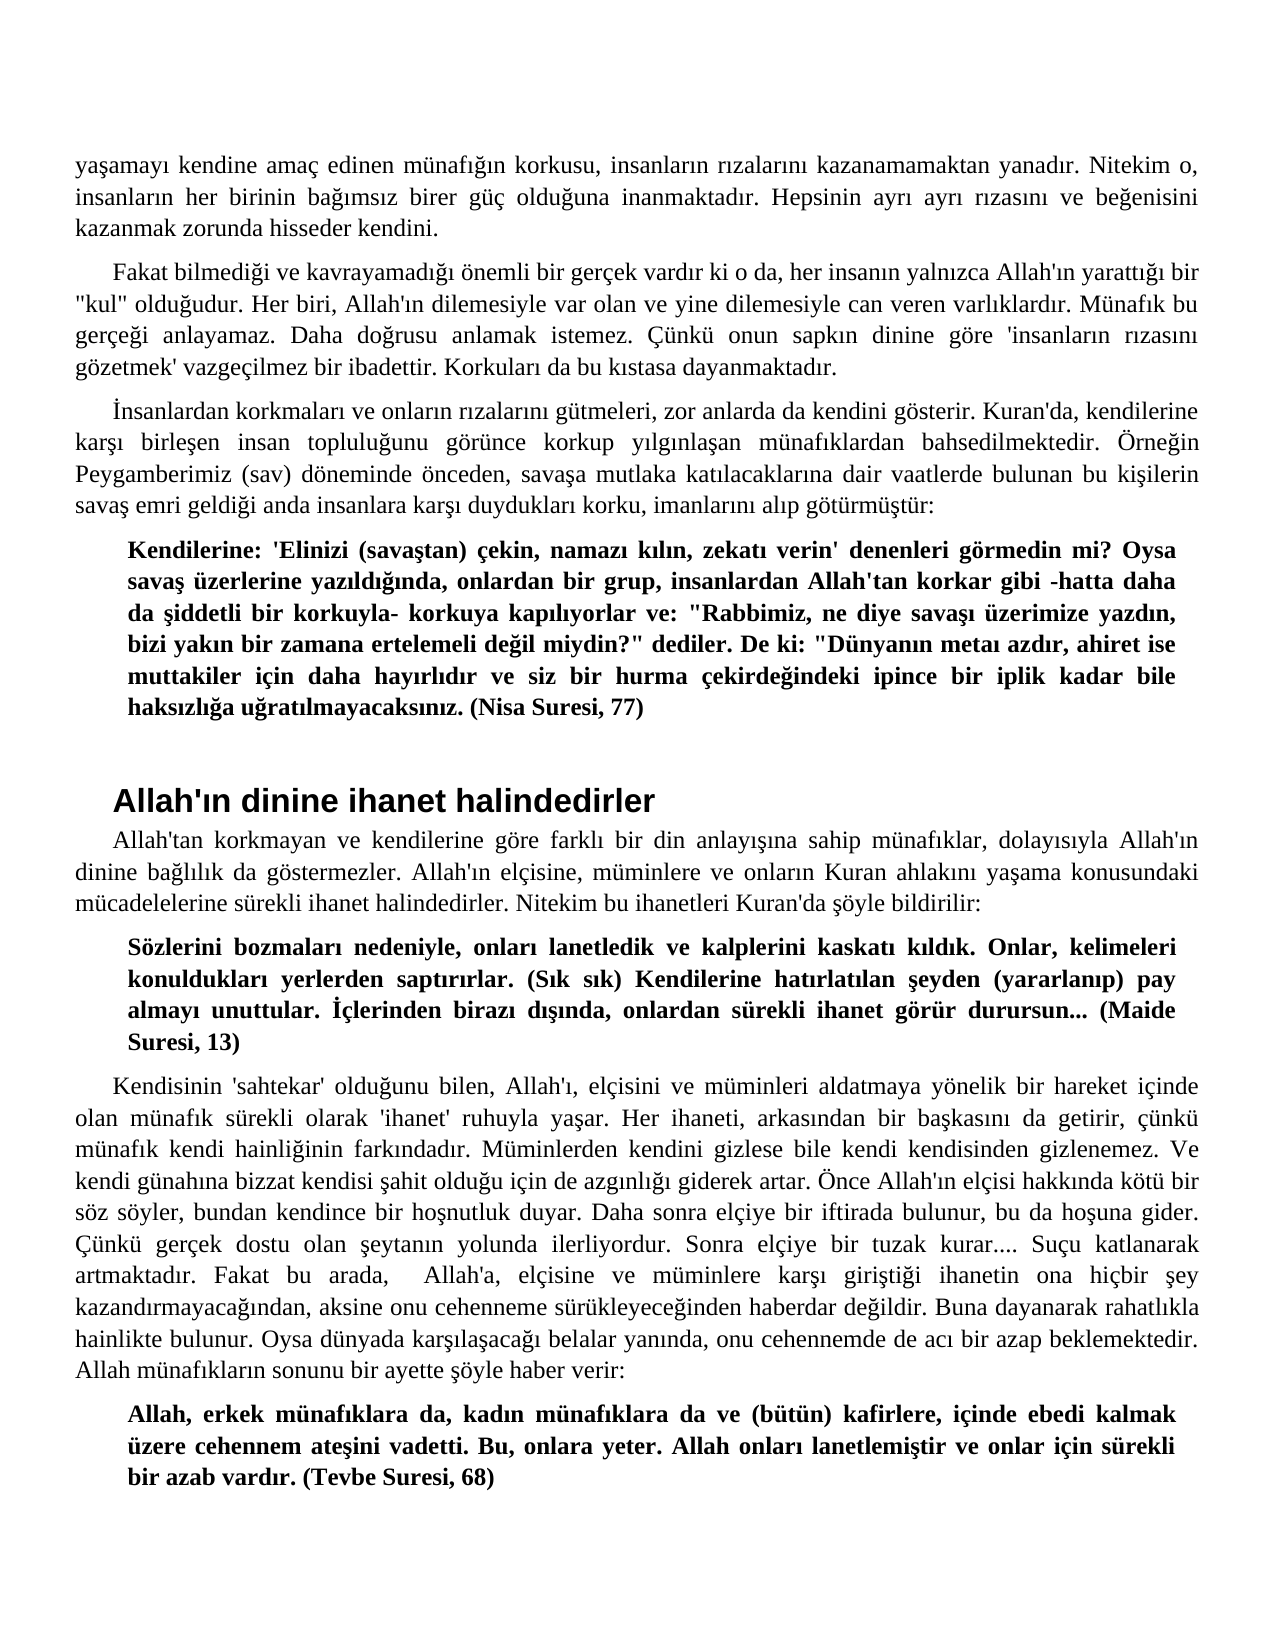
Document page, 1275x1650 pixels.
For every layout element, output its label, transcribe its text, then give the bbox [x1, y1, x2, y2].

text Allah'tan korkmayan ve kendilerine göre farklı bir din anlayışına sahip münafıklar, dolayısıyla Allah'ın dinine bağlılık da göstermezler. Allah'ın elçisine, müminlere ve onların Kuran ahlakını yaşama konusundaki mücadelelerine sürekli ihanet halindedirler. Nitekim bu ihanetleri Kuran'da şöyle bildirilir: [75, 825, 1200, 917]
text Kendisinin 'sahtekar' olduğunu bilen, Allah'ı, elçisini ve müminleri aldatmaya yönelik bir hareket içinde olan münafık sürekli olarak 'ihanet' ruhuyla yaşar. Her ihaneti, arkasından bir başkasını da getirir, çünkü münafık kendi hainliğinin farkındadır. Müminlerden kendini gizlese bile kendi kendisinden gizlenemez. Ve kendi günahına bizzat kendisi şahit olduğu için de azgınlığı giderek artar. Önce Allah'ın elçisi hakkında kötü bir söz söyler, bundan kendince bir hoşnutluk duyar. Daha sonra elçiye bir iftirada bulunur, bu da hoşuna gider. Çünkü gerçek dostu olan şeytanın yolunda ilerliyordur. Sonra elçiye bir tuzak kurar.... Suçu katlanarak artmaktadır. Fakat bu arada, Allah'a, elçisine ve müminlere karşı giriştiği ihanetin ona hiçbir şey kazandırmayacağından, aksine onu cehenneme sürükleyeceğinden haberdar değildir. Buna dayanarak rahatlıkla hainlikte bulunur. Oysa dünyada karşılaşacağı belalar yanında, onu cehennemde de acı bir azap beklemektedir. Allah münafıkların sonunu bir ayette şöyle haber verir: [75, 1071, 1200, 1384]
text Sözlerini bozmaları nedeniyle, onları lanetledik ve kalplerini kaskatı kıldık. Onlar, kelimeleri konuldukları yerlerden saptırırlar. (Sık sık) Kendilerine hatırlatılan şeyden (yararlanıp) pay almayı unuttular. İçlerinden birazı dışında, onlardan sürekli ihanet görür durursun... (Maide Suresi, 13) [127, 932, 1177, 1056]
text Allah, erkek münafıklara da, kadın münafıklara da ve (bütün) kafirlere, içinde ebedi kalmak üzere cehennem ateşini vadetti. Bu, onlara yeter. Allah onları lanetlemiştir ve onlar için sürekli bir azab vardır. (Tevbe Suresi, 68) [127, 1399, 1177, 1491]
text yaşamayı kendine amaç edinen münafığın korkusu, insanların rızalarını kazanamamaktan yanadır. Nitekim o, insanların her birinin bağımsız birer güç olduğuna inanmaktadır. Hepsinin ayrı ayrı rızasını ve beğenisini kazanmak zorunda hisseder kendini. [75, 150, 1200, 242]
subtitle Allah'ın dinine ihanet halindedirler [112, 781, 1200, 819]
text Kendilerine: 'Elinizi (savaştan) çekin, namazı kılın, zekatı verin' denenleri görmedin mi? Oysa savaş üzerlerine yazıldığında, onlardan bir grup, insanlardan Allah'tan korkar gibi -hatta daha da şiddetli bir korkuyla- korkuya kapılıyorlar ve: "Rabbimiz, ne diye savaşı üzerimize yazdın, bizi yakın bir zamana ertelemeli değil miydin?" dediler. De ki: "Dünyanın metaı azdır, ahiret ise muttakiler için daha hayırlıdır ve siz bir hurma çekirdeğindeki ipince bir iplik kadar bile haksızlığa uğratılmayacaksınız. (Nisa Suresi, 77) [127, 535, 1177, 721]
text Fakat bilmediği ve kavrayamadığı önemli bir gerçek vardır ki o da, her insanın yalnızca Allah'ın yarattığı bir "kul" olduğudur. Her biri, Allah'ın dilemesiyle var olan ve yine dilemesiyle can veren varlıklardır. Münafık bu gerçeği anlayamaz. Daha doğrusu anlamak istemez. Çünkü onun sapkın dinine göre 'insanların rızasını gözetmek' vazgeçilmez bir ibadettir. Korkuları da bu kıstasa dayanmaktadır. [75, 257, 1200, 381]
text İnsanlardan korkmaları ve onların rızalarını gütmeleri, zor anlarda da kendini gösterir. Kuran'da, kendilerine karşı birleşen insan topluluğunu görünce korkup yılgınlaşan münafıklardan bahsedilmektedir. Örneğin Peygamberimiz (sav) döneminde önceden, savaşa mutlaka katılacaklarına dair vaatlerde bulunan bu kişilerin savaş emri geldiği anda insanlara karşı duydukları korku, imanlarını alıp götürmüştür: [75, 396, 1200, 519]
